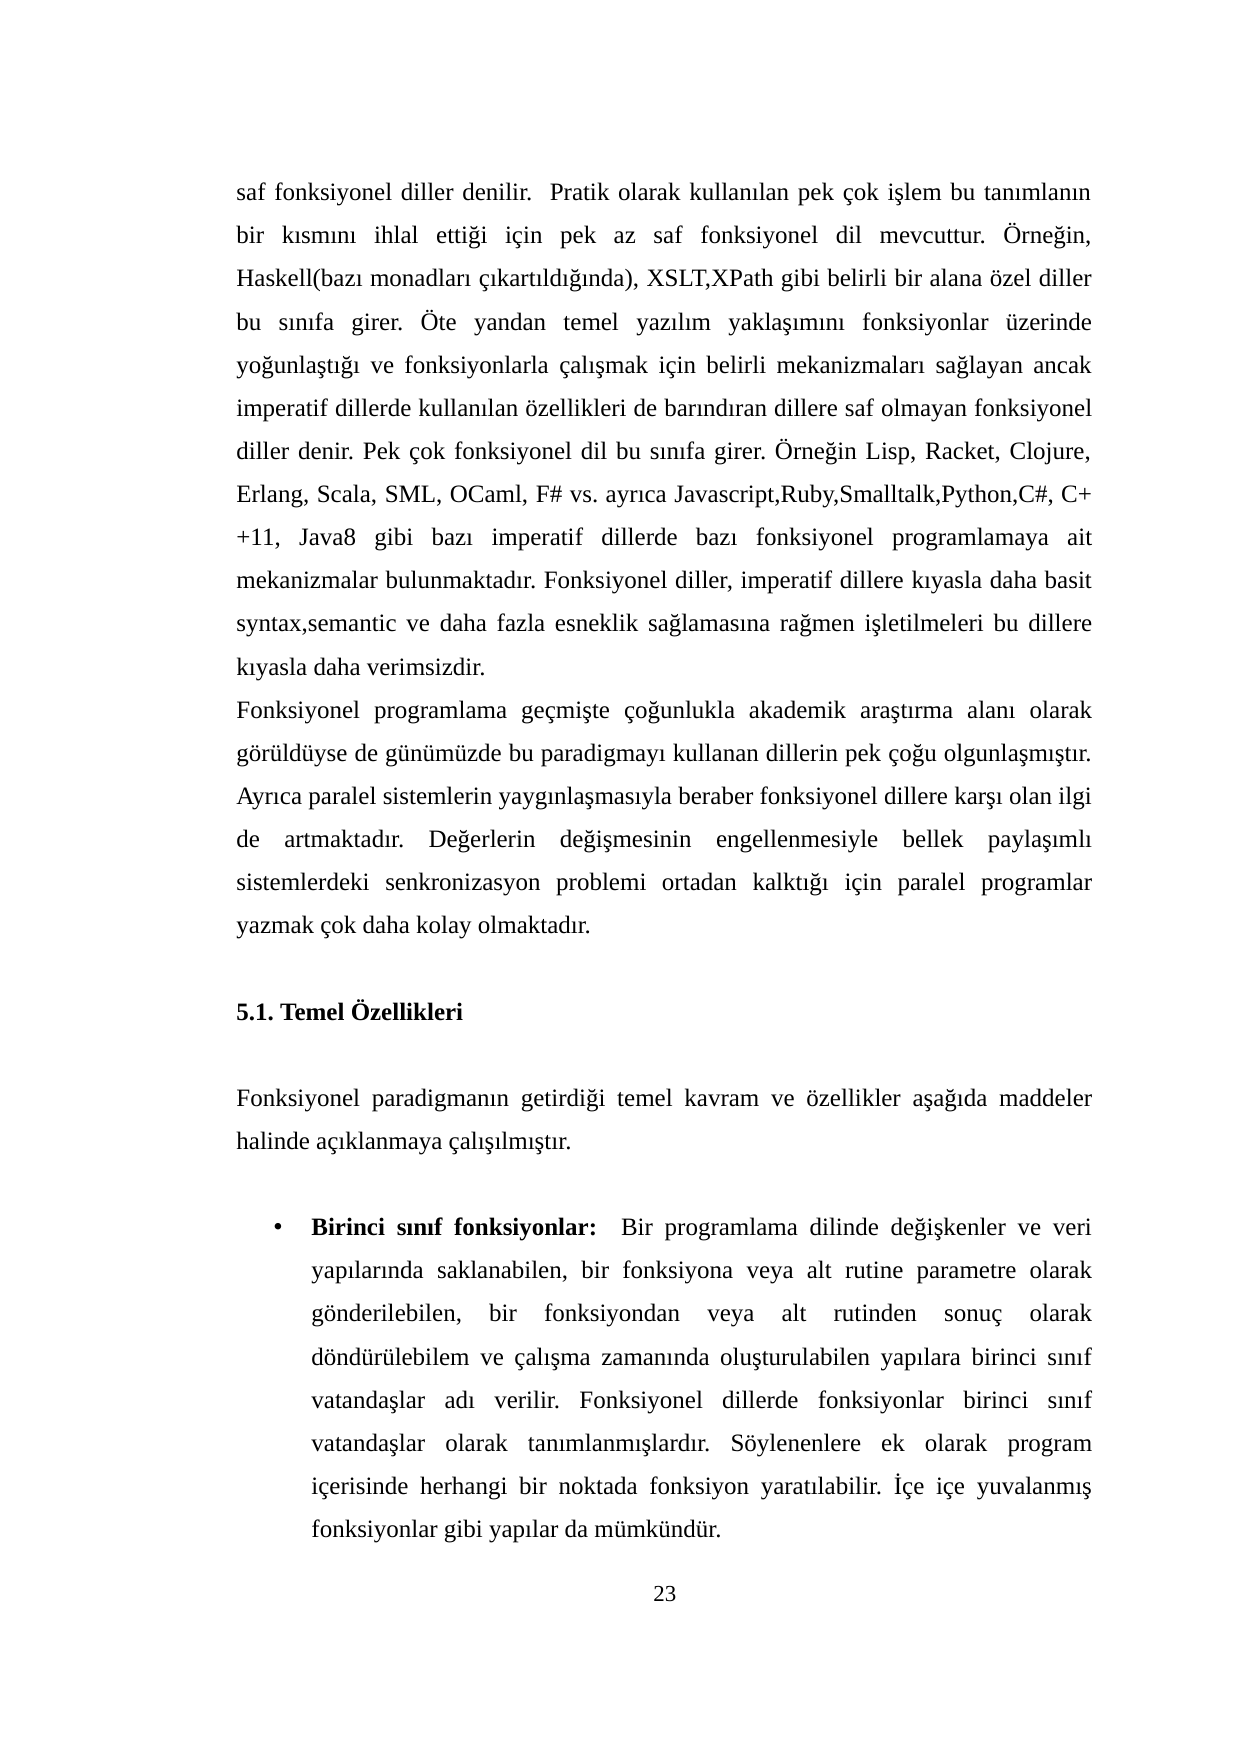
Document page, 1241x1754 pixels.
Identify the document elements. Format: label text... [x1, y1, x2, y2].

list Birinci sınıf fonksiyonlar: Bir programlama dilinde değişkenler ve veri yapılarında saklanabilen, bir fonksiyona veya alt rutine parametre olarak gönderilebilen, bir fonksiyondan veya alt rutinden sonuç olarak döndürülebilem ve çalışma zamanında oluşturulabilen yapılara birinci sınıf vatandaşlar adı verilir. Fonksiyonel dillerde fonksiyonlar birinci sınıf vatandaşlar olarak tanımlanmışlardır. Söylenenlere ek olarak program içerisinde herhangi bir noktada fonksiyon yaratılabilir. İçe içe yuvalanmış fonksiyonlar gibi yapılar da mümkündür. [274, 1212, 1093, 1543]
subtitle Temel Özellikleri [236, 997, 1093, 1025]
text saf fonksiyonel diller denilir. Pratik olarak kullanılan pek çok işlem bu tanımlanın bir kısmını ihlal ettiği için pek az saf fonksiyonel dil mevcuttur. Örneğin, Haskell(bazı monadları çıkartıldığında), XSLT,XPath gibi belirli bir alana özel diller bu sınıfa girer. Öte yandan temel yazılım yaklaşımını fonksiyonlar üzerinde yoğunlaştığı ve fonksiyonlarla çalışmak için belirli mekanizmaları sağlayan ancak imperatif dillerde kullanılan özellikleri de barındıran dillere saf olmayan fonksiyonel diller denir. Pek çok fonksiyonel dil bu sınıfa girer. Örneğin Lisp, Racket, Clojure, Erlang, Scala, SML, OCaml, F# vs. ayrıca Javascript,Ruby,Smalltalk,Python,C#, C++11, Java8 gibi bazı imperatif dillerde bazı fonksiyonel programlamaya ait mekanizmalar bulunmaktadır. Fonksiyonel diller, imperatif dillere kıyasla daha basit syntax,semantic ve daha fazla esneklik sağlamasına rağmen işletilmeleri bu dillere kıyasla daha verimsizdir. [236, 177, 1093, 680]
text Fonksiyonel paradigmanın getirdiği temel kavram ve özellikler aşağıda maddeler halinde açıklanmaya çalışılmıştır. [236, 1083, 1093, 1155]
text Fonksiyonel programlama geçmişte çoğunlukla akademik araştırma alanı olarak görüldüyse de günümüzde bu paradigmayı kullanan dillerin pek çoğu olgunlaşmıştır. Ayrıca paralel sistemlerin yaygınlaşmasıyla beraber fonksiyonel dillere karşı olan ilgi de artmaktadır. Değerlerin değişmesinin engellenmesiyle bellek paylaşımlı sistemlerdeki senkronizasyon problemi ortadan kalktığı için paralel programlar yazmak çok daha kolay olmaktadır. [236, 695, 1093, 939]
